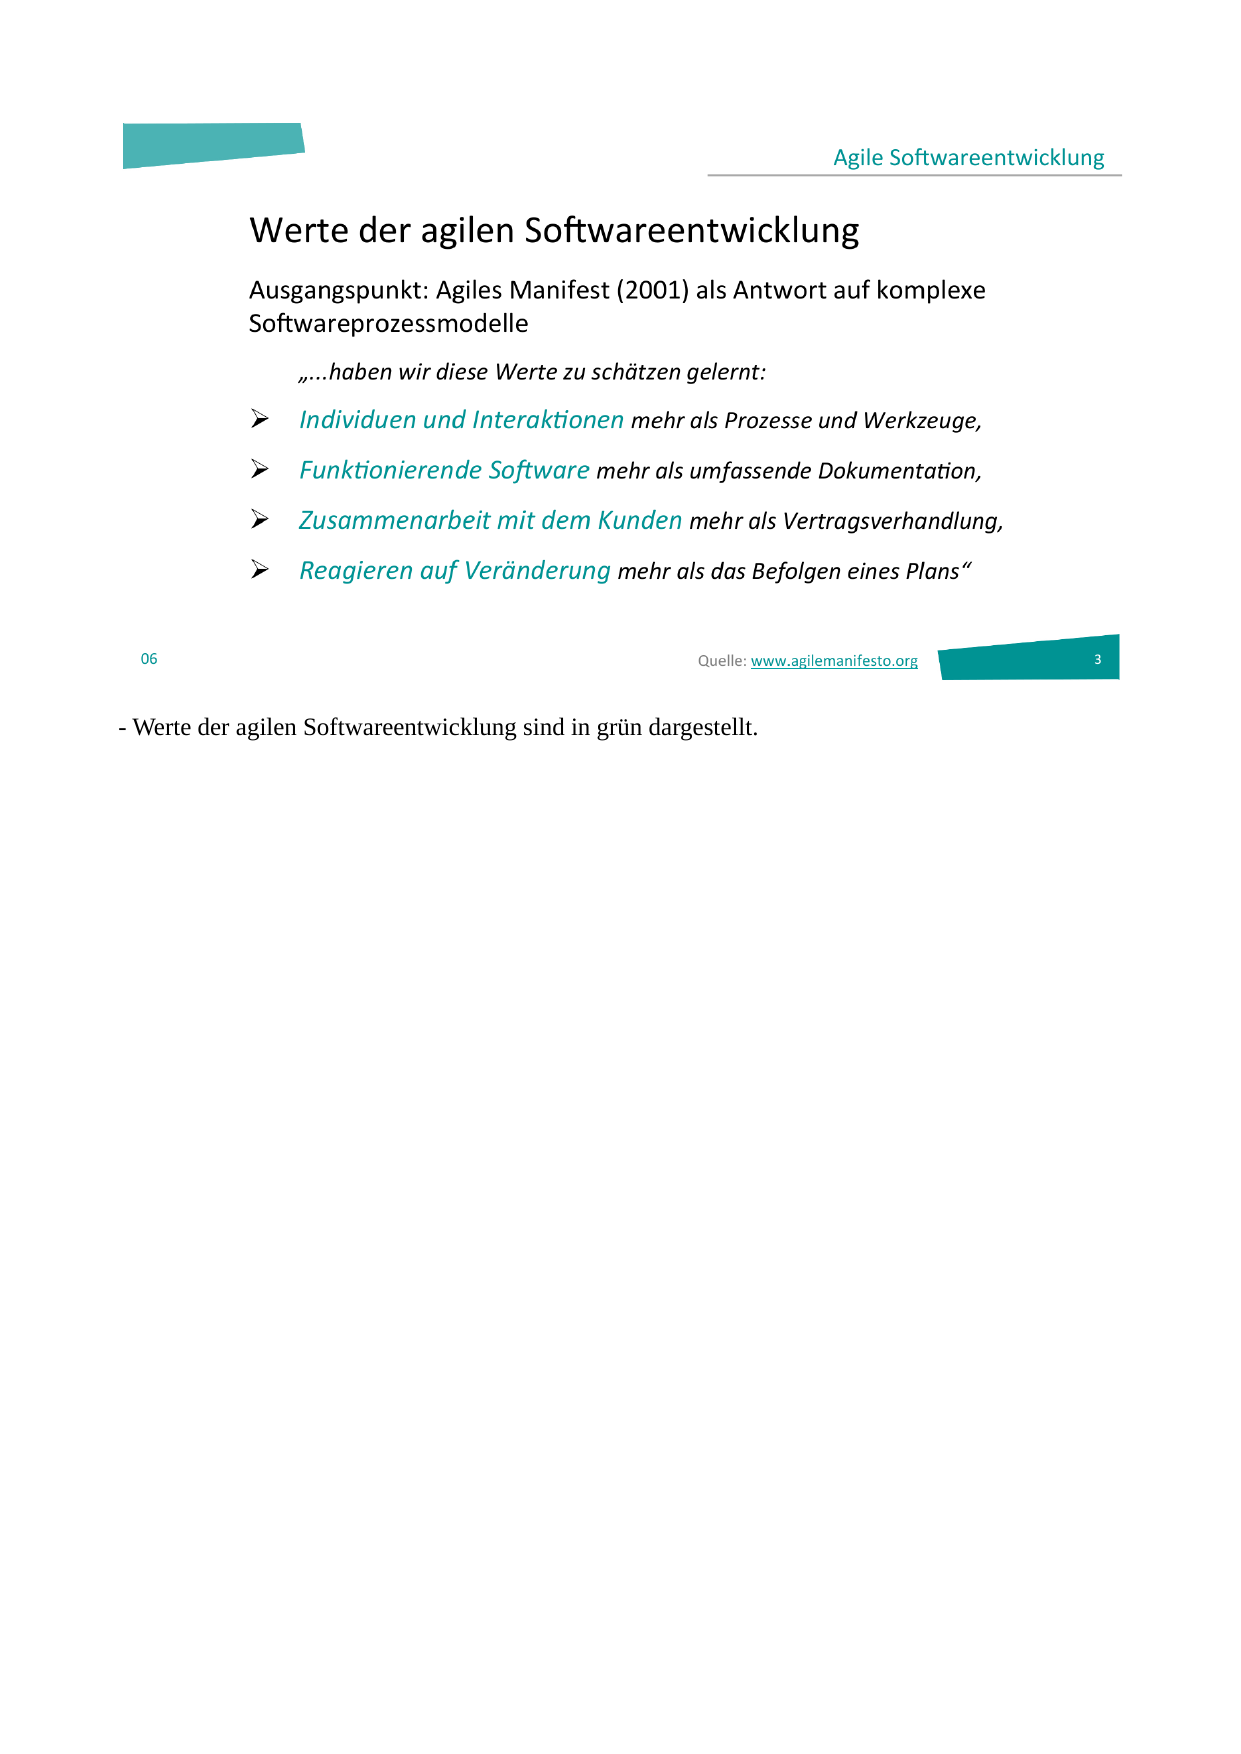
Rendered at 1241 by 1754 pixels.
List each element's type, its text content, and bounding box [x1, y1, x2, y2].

picture [118, 118, 1123, 683]
text - Werte der agilen Softwareentwicklung sind in grün dargestellt. [118, 683, 1122, 741]
